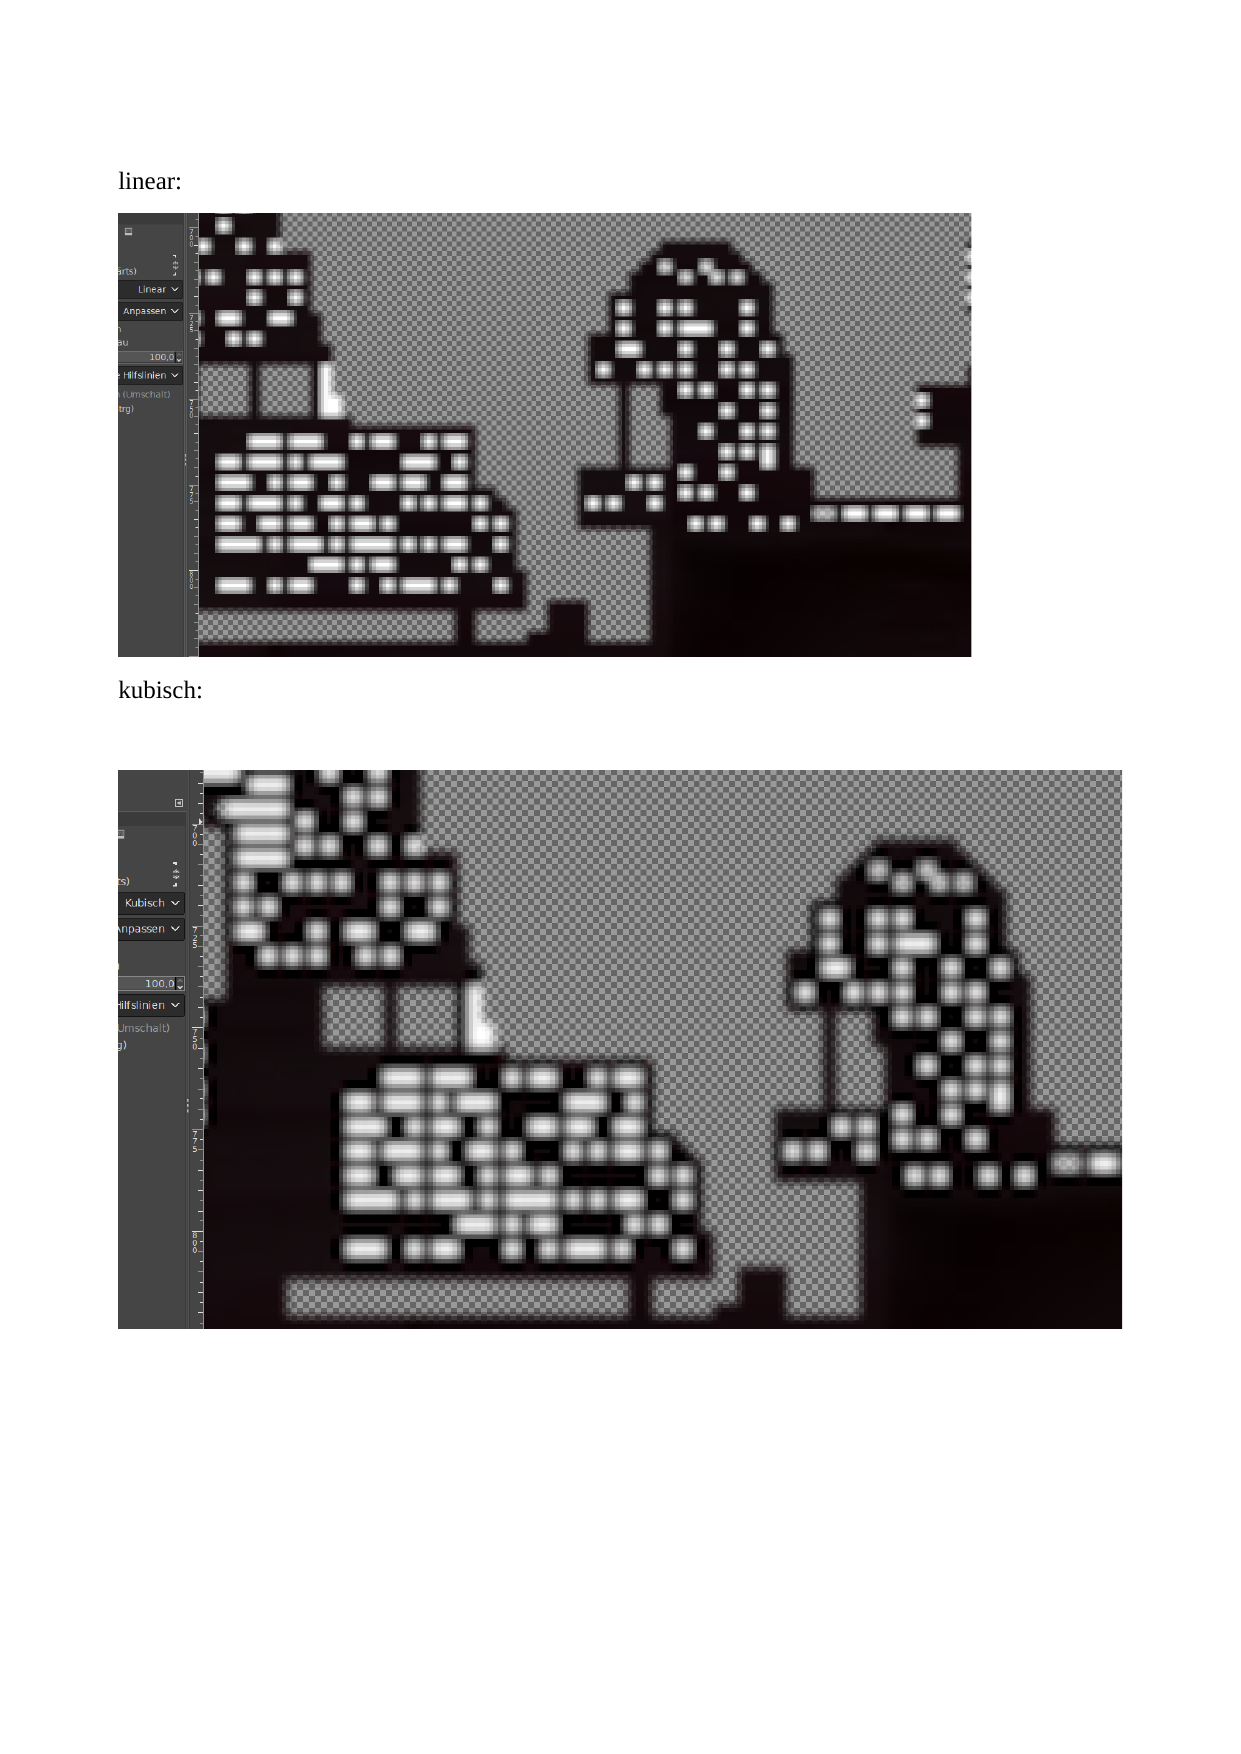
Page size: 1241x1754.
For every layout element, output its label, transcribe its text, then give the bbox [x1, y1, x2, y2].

picture [118, 770, 1123, 1329]
text linear: [118, 166, 1122, 194]
text kubisch: [118, 675, 1122, 704]
picture [118, 213, 972, 657]
